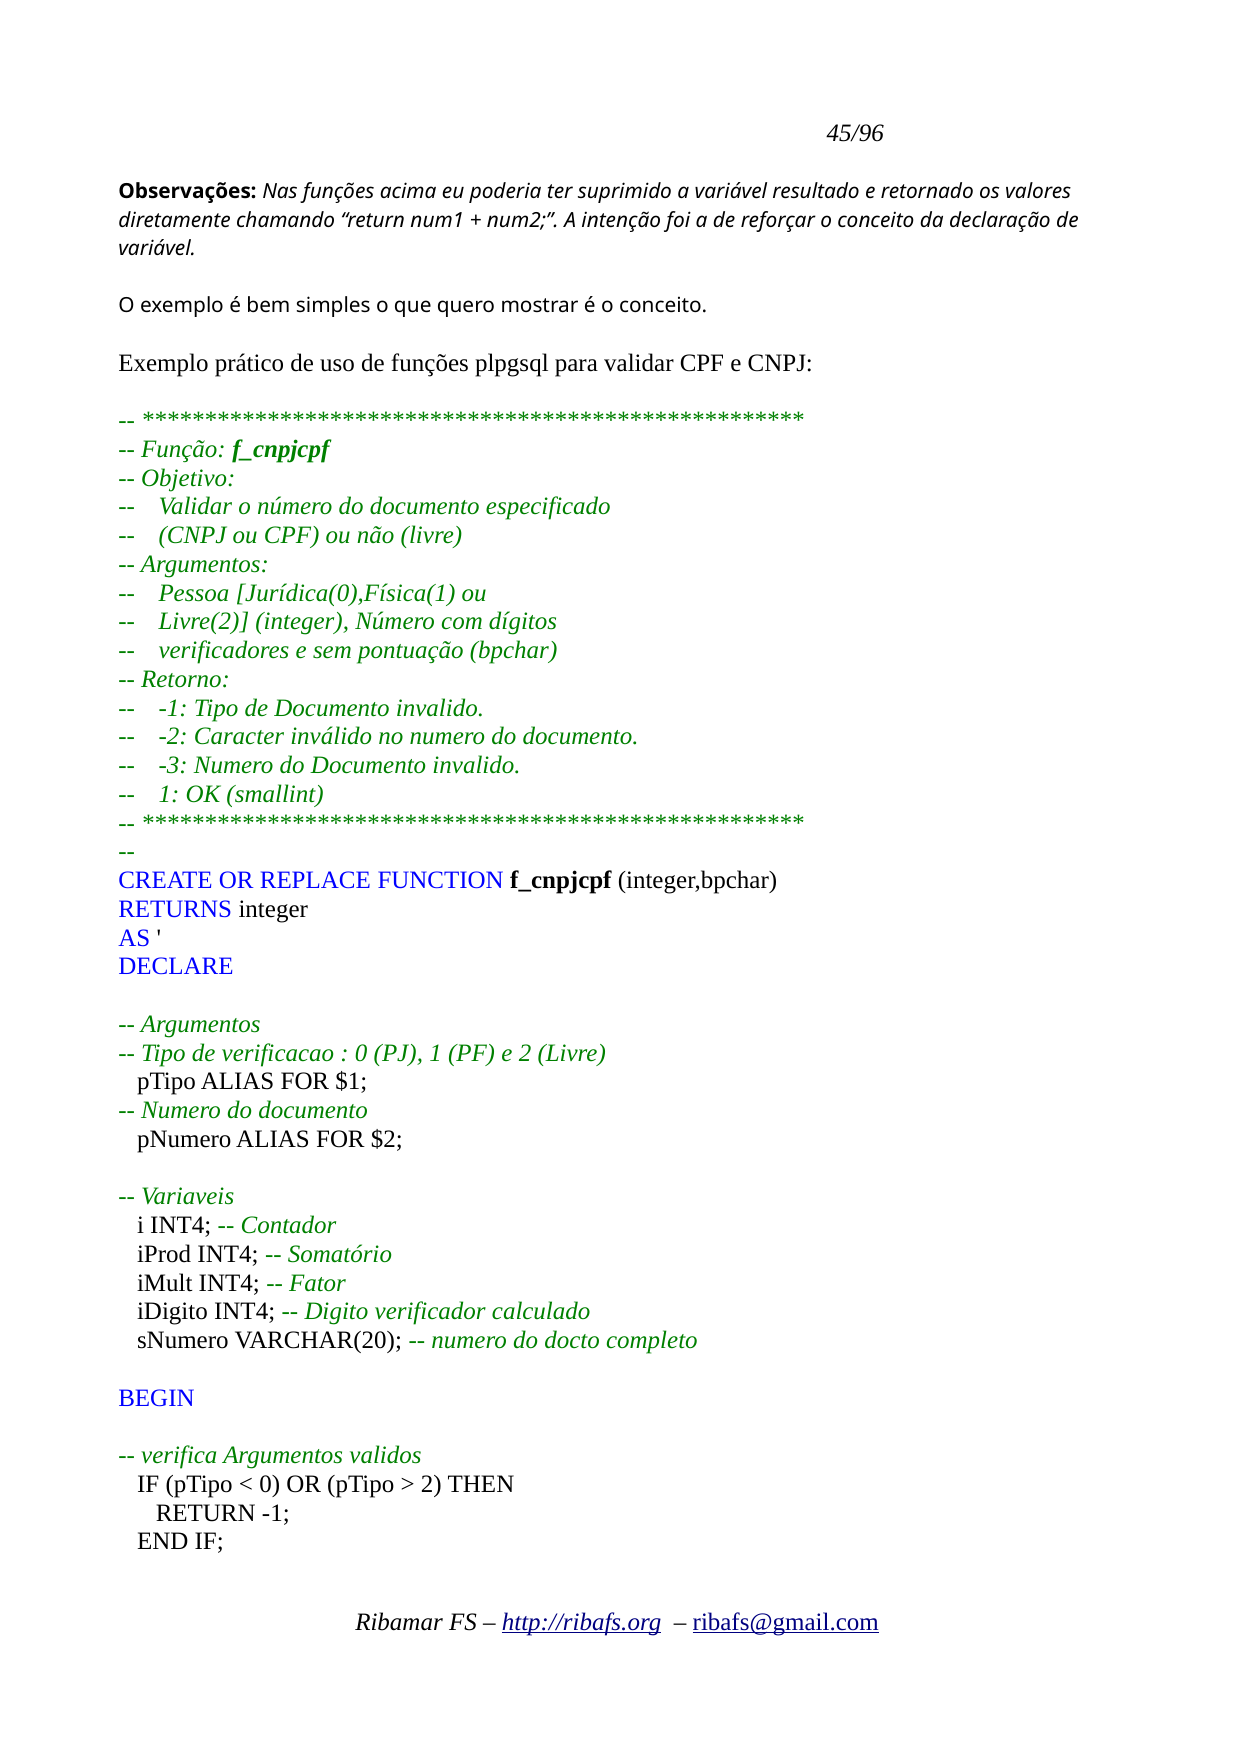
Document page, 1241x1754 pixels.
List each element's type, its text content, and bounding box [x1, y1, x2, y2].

text Exemplo prático de uso de funções plpgsql para validar CPF e CNPJ: [118, 348, 1122, 376]
text Observações: Nas funções acima eu poderia ter suprimido a variável resultado e retornado os valores diretamente chamando “return num1 + num2;”. A intenção foi a de reforçar o conceito da declaração de variável. [118, 176, 1122, 262]
text O exemplo é bem simples o que quero mostrar é o conceito. [118, 290, 1122, 319]
text -- ***************************************************** -- Função: f_cnpjcpf -- Objetivo: -- Validar o número do documento especificado -- (CNPJ ou CPF) ou não (livre) -- Argumentos: -- Pessoa [Jurídica(0),Física(1) ou -- Livre(2)] (integer), Número com dígitos -- verificadores e sem pontuação (bpchar) -- Retorno: -- -1: Tipo de Documento invalido. -- -2: Caracter inválido no numero do documento. -- -3: Numero do Documento invalido. -- 1: OK (smallint) -- ***************************************************** -- CREATE OR REPLACE FUNCTION f_cnpjcpf (integer,bpchar) RETURNS integer AS ' DECLARE -- Argumentos -- Tipo de verificacao : 0 (PJ), 1 (PF) e 2 (Livre) pTipo ALIAS FOR $1; -- Numero do documento pNumero ALIAS FOR $2; -- Variaveis i INT4; -- Contador iProd INT4; -- Somatório iMult INT4; -- Fator iDigito INT4; -- Digito verificador calculado sNumero VARCHAR(20); -- numero do docto completo BEGIN -- verifica Argumentos validos IF (pTipo < 0) OR (pTipo > 2) THEN RETURN -1; END IF; [118, 405, 1122, 1555]
